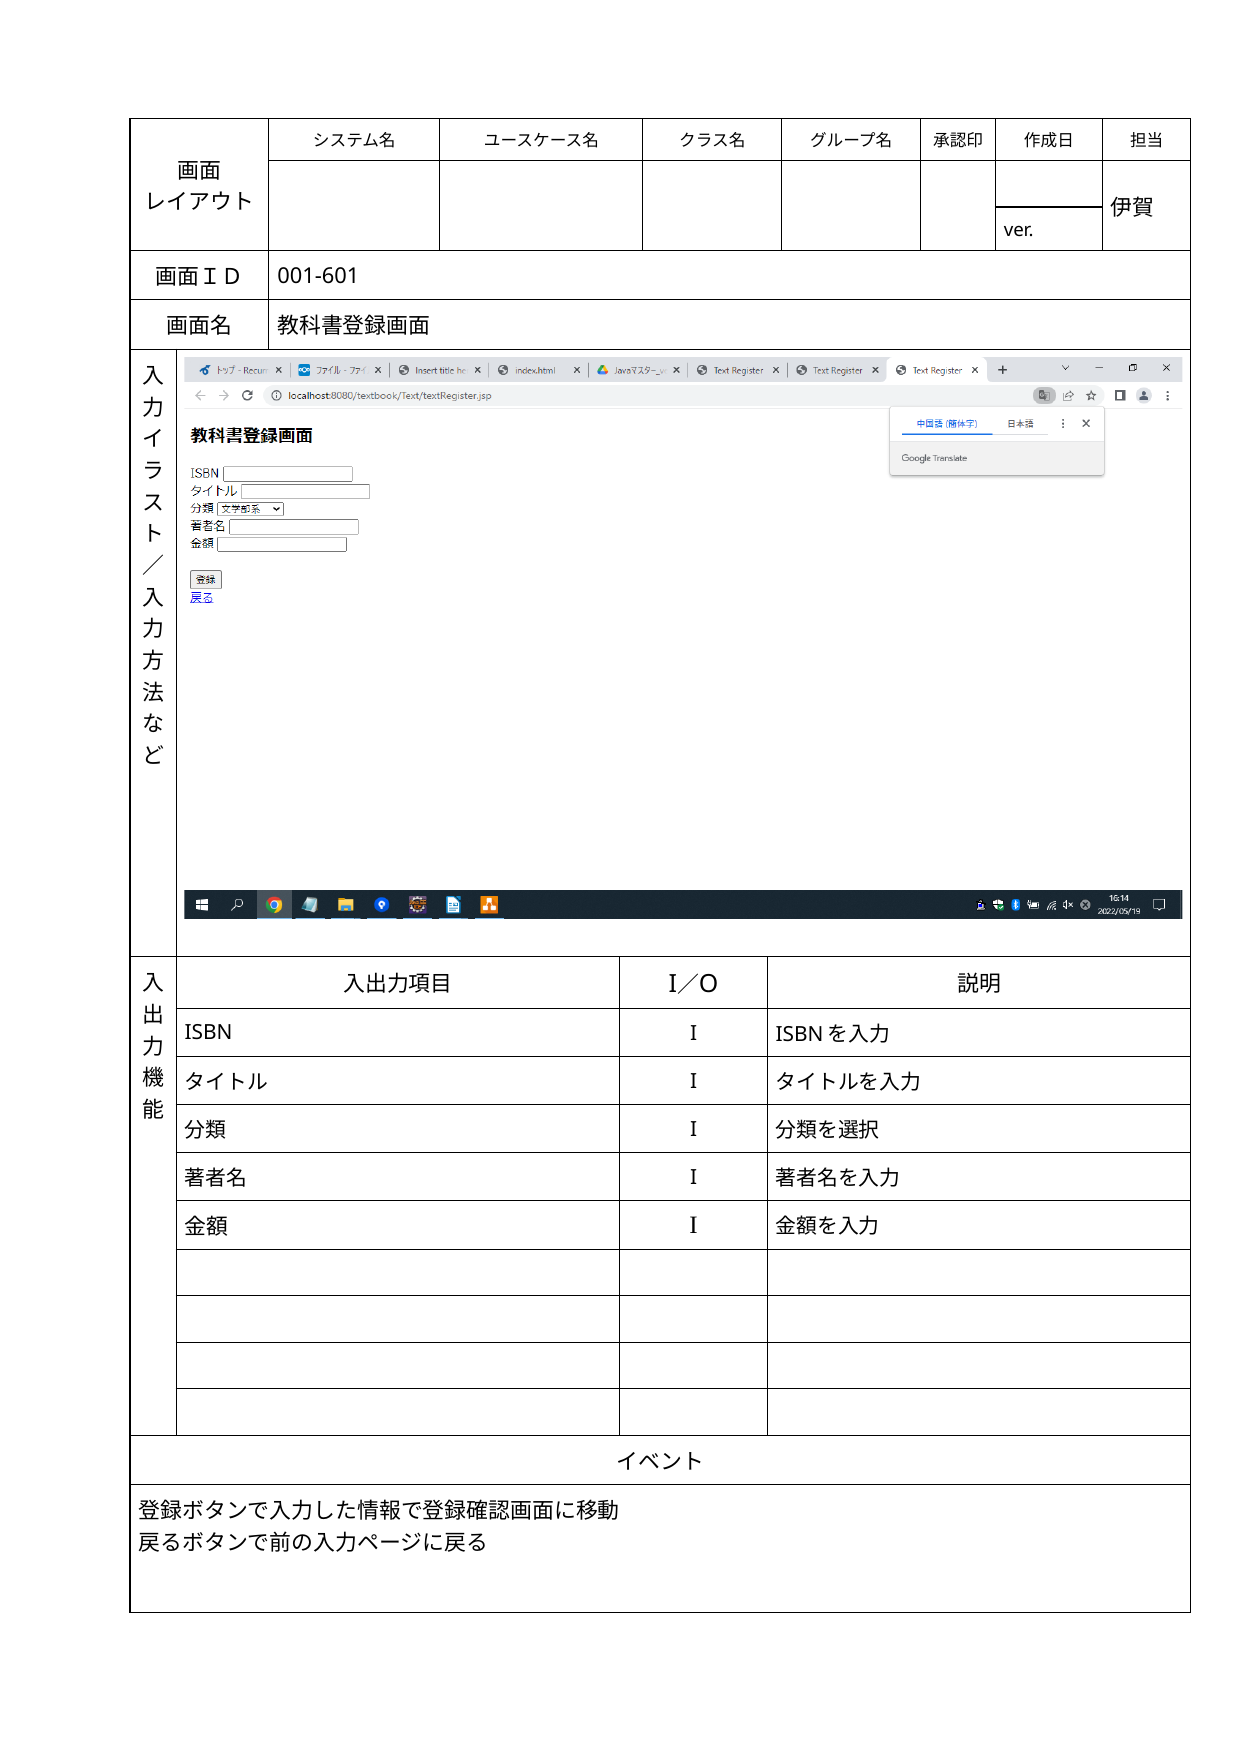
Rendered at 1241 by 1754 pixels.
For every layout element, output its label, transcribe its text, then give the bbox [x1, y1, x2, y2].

table_header ユースケース名 [440, 119, 642, 160]
table_cell タイトルを入力 [768, 1057, 1190, 1104]
table_header 作成日 [996, 119, 1102, 160]
table_cell [620, 1296, 767, 1342]
table_header システム名 [269, 119, 439, 160]
table_cell イベント [131, 1436, 1190, 1484]
table_cell I [620, 1153, 767, 1199]
table_header 担当 [1103, 119, 1190, 160]
table_cell [440, 161, 642, 250]
table_cell 画面ＩＤ [131, 251, 268, 299]
table_cell 教科書登録画面 [269, 300, 1190, 348]
table_cell [782, 161, 920, 250]
table_cell ISBNを入力 [768, 1009, 1190, 1056]
table_cell [768, 1389, 1190, 1435]
table_cell 金額 [177, 1201, 619, 1249]
table_cell I [620, 1201, 767, 1249]
table_cell I [620, 1057, 767, 1104]
picture [184, 357, 1183, 919]
table_cell [177, 1343, 619, 1388]
table_cell [177, 1296, 619, 1342]
table_cell [620, 1250, 767, 1295]
table_cell [177, 350, 1190, 956]
table_cell [620, 1389, 767, 1435]
table_cell [177, 1389, 619, 1435]
table_cell タイトル [177, 1057, 619, 1104]
table_cell [768, 1296, 1190, 1342]
table_cell [620, 1343, 767, 1388]
table_cell [269, 161, 439, 250]
table_cell 入力イラスト／入力方法など [131, 350, 176, 956]
table_header 画面 レイアウト [131, 119, 268, 250]
table_cell 入出力項目 [177, 957, 619, 1008]
table_cell [177, 1250, 619, 1295]
table_cell 著者名を入力 [768, 1153, 1190, 1199]
table_cell I／O [620, 957, 767, 1008]
table_cell 画面名 [131, 300, 268, 348]
table_cell [768, 1250, 1190, 1295]
table_cell 分類 [177, 1105, 619, 1152]
table_cell [768, 1343, 1190, 1388]
table_cell [921, 161, 995, 250]
table_cell I [620, 1009, 767, 1056]
table_cell ISBN [177, 1009, 619, 1056]
table_cell [643, 161, 781, 250]
table_cell 説明 [768, 957, 1190, 1008]
table_cell ver. [996, 208, 1102, 250]
table_cell [996, 161, 1102, 206]
table_cell 登録ボタンで入力した情報で登録確認画面に移動 戻るボタンで前の入力ページに戻る [131, 1485, 1190, 1612]
table_cell I [620, 1105, 767, 1152]
table_cell 伊賀 [1103, 161, 1190, 250]
table_cell 分類を選択 [768, 1105, 1190, 1152]
table_cell 入出力機能 [131, 957, 176, 1435]
table_header 承認印 [921, 119, 995, 160]
table_header クラス名 [643, 119, 781, 160]
table_cell 001-601 [269, 251, 1190, 299]
table_cell 著者名 [177, 1153, 619, 1199]
table_cell 金額を入力 [768, 1201, 1190, 1249]
table_header グループ名 [782, 119, 920, 160]
